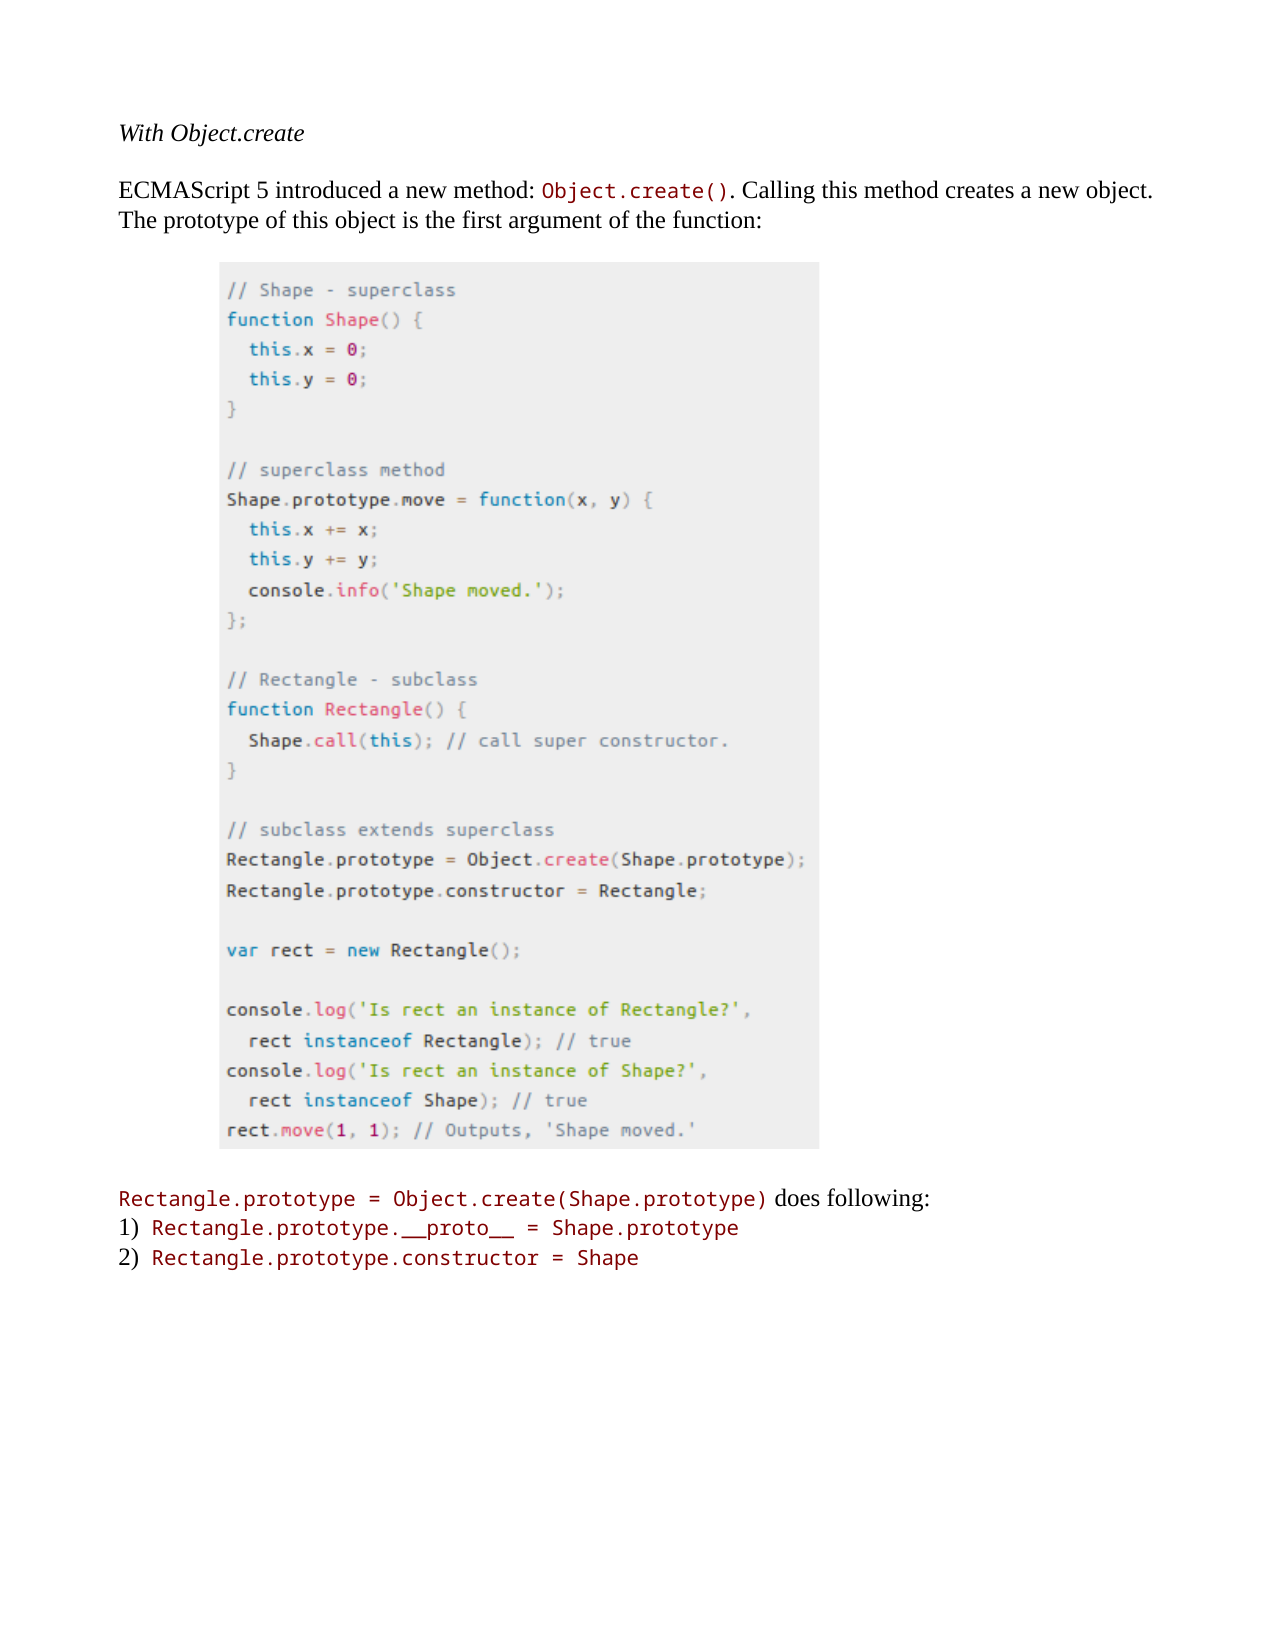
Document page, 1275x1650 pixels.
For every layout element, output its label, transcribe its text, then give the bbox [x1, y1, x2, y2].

text Rectangle.prototype = Object.create(Shape.prototype) does following: [118, 1183, 1157, 1212]
text 2) Rectangle.prototype.constructor = Shape [118, 1242, 1157, 1271]
picture [219, 262, 820, 1149]
text 1) Rectangle.prototype.__proto__ = Shape.prototype [118, 1212, 1157, 1242]
text ECMAScript 5 introduced a new method: Object.create(). Calling this method creates a new object. The prototype of this object is the first argument of the function: [118, 176, 1157, 234]
text With Object.create [118, 118, 1157, 147]
